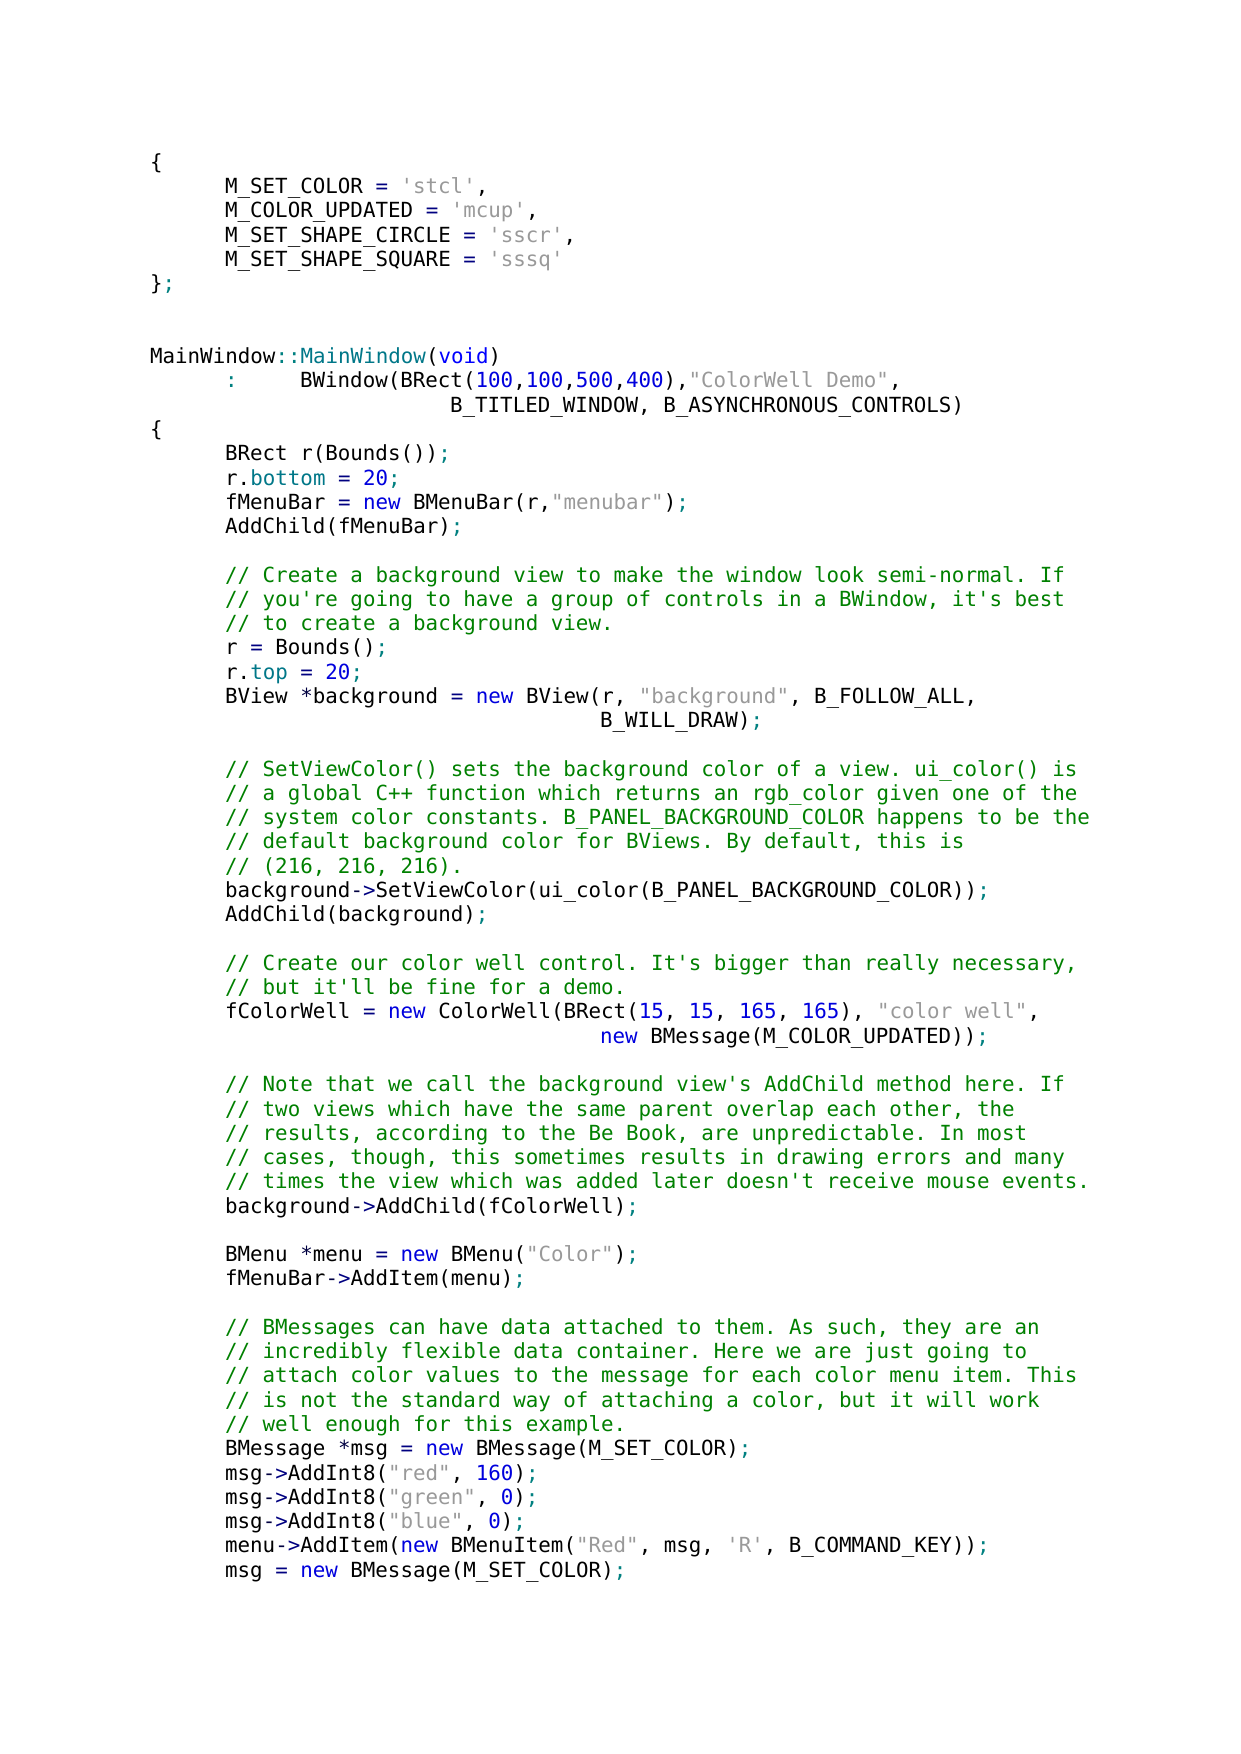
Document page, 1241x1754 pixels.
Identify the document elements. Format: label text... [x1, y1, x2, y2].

text // Create a background view to make the window look semi-normal. If [150, 563, 1090, 587]
text fColorWell = new ColorWell(BRect(15, 15, 165, 165), "color well", [150, 999, 1090, 1024]
text // (216, 216, 216). [150, 854, 1090, 878]
text AddChild(background); [150, 902, 1090, 927]
text : BWindow(BRect(100,100,500,400),"ColorWell Demo", [150, 368, 1090, 393]
text // incredibly flexible data container. Here we are just going to [150, 1339, 1090, 1363]
text // but it'll be fine for a demo. [150, 975, 1090, 999]
text // cases, though, this sometimes results in drawing errors and many [150, 1145, 1090, 1169]
text // BMessages can have data attached to them. As such, they are an [150, 1315, 1090, 1339]
text new BMessage(M_COLOR_UPDATED)); [150, 1024, 1090, 1048]
text r.top = 20; [150, 660, 1090, 684]
text BView *background = new BView(r, "background", B_FOLLOW_ALL, [150, 684, 1090, 708]
text M_SET_COLOR = 'stcl', [150, 174, 1090, 198]
text M_SET_SHAPE_CIRCLE = 'sscr', [150, 223, 1090, 247]
text fMenuBar->AddItem(menu); [150, 1266, 1090, 1291]
text // default background color for BViews. By default, this is [150, 829, 1090, 854]
text msg->AddInt8("green", 0); [150, 1485, 1090, 1509]
text // well enough for this example. [150, 1412, 1090, 1436]
text fMenuBar = new BMenuBar(r,"menubar"); [150, 490, 1090, 514]
text // is not the standard way of attaching a color, but it will work [150, 1388, 1090, 1412]
text // a global C++ function which returns an rgb_color given one of the [150, 781, 1090, 805]
text msg = new BMessage(M_SET_COLOR); [150, 1558, 1090, 1582]
text msg->AddInt8("red", 160); [150, 1461, 1090, 1485]
text AddChild(fMenuBar); [150, 514, 1090, 538]
text // Create our color well control. It's bigger than really necessary, [150, 951, 1090, 975]
text M_SET_SHAPE_SQUARE = 'sssq' [150, 247, 1090, 271]
text // two views which have the same parent overlap each other, the [150, 1097, 1090, 1121]
text B_WILL_DRAW); [150, 708, 1090, 732]
text background->SetViewColor(ui_color(B_PANEL_BACKGROUND_COLOR)); [150, 878, 1090, 902]
text // you're going to have a group of controls in a BWindow, it's best [150, 587, 1090, 611]
text MainWindow::MainWindow(void) [150, 344, 1090, 368]
text BMessage *msg = new BMessage(M_SET_COLOR); [150, 1436, 1090, 1461]
text { [150, 417, 1090, 441]
text // SetViewColor() sets the background color of a view. ui_color() is [150, 757, 1090, 781]
text // to create a background view. [150, 611, 1090, 635]
text menu->AddItem(new BMenuItem("Red", msg, 'R', B_COMMAND_KEY)); [150, 1533, 1090, 1558]
text // Note that we call the background view's AddChild method here. If [150, 1072, 1090, 1097]
text BRect r(Bounds()); [150, 441, 1090, 466]
text BMenu *menu = new BMenu("Color"); [150, 1242, 1090, 1266]
text B_TITLED_WINDOW, B_ASYNCHRONOUS_CONTROLS) [150, 393, 1090, 417]
text r.bottom = 20; [150, 466, 1090, 490]
text // system color constants. B_PANEL_BACKGROUND_COLOR happens to be the [150, 805, 1090, 829]
text { [150, 150, 1090, 174]
text M_COLOR_UPDATED = 'mcup', [150, 198, 1090, 223]
text }; [150, 271, 1090, 296]
text r = Bounds(); [150, 635, 1090, 660]
text msg->AddInt8("blue", 0); [150, 1509, 1090, 1533]
text // attach color values to the message for each color menu item. This [150, 1363, 1090, 1388]
text background->AddChild(fColorWell); [150, 1194, 1090, 1218]
text // times the view which was added later doesn't receive mouse events. [150, 1169, 1090, 1194]
text // results, according to the Be Book, are unpredictable. In most [150, 1121, 1090, 1145]
